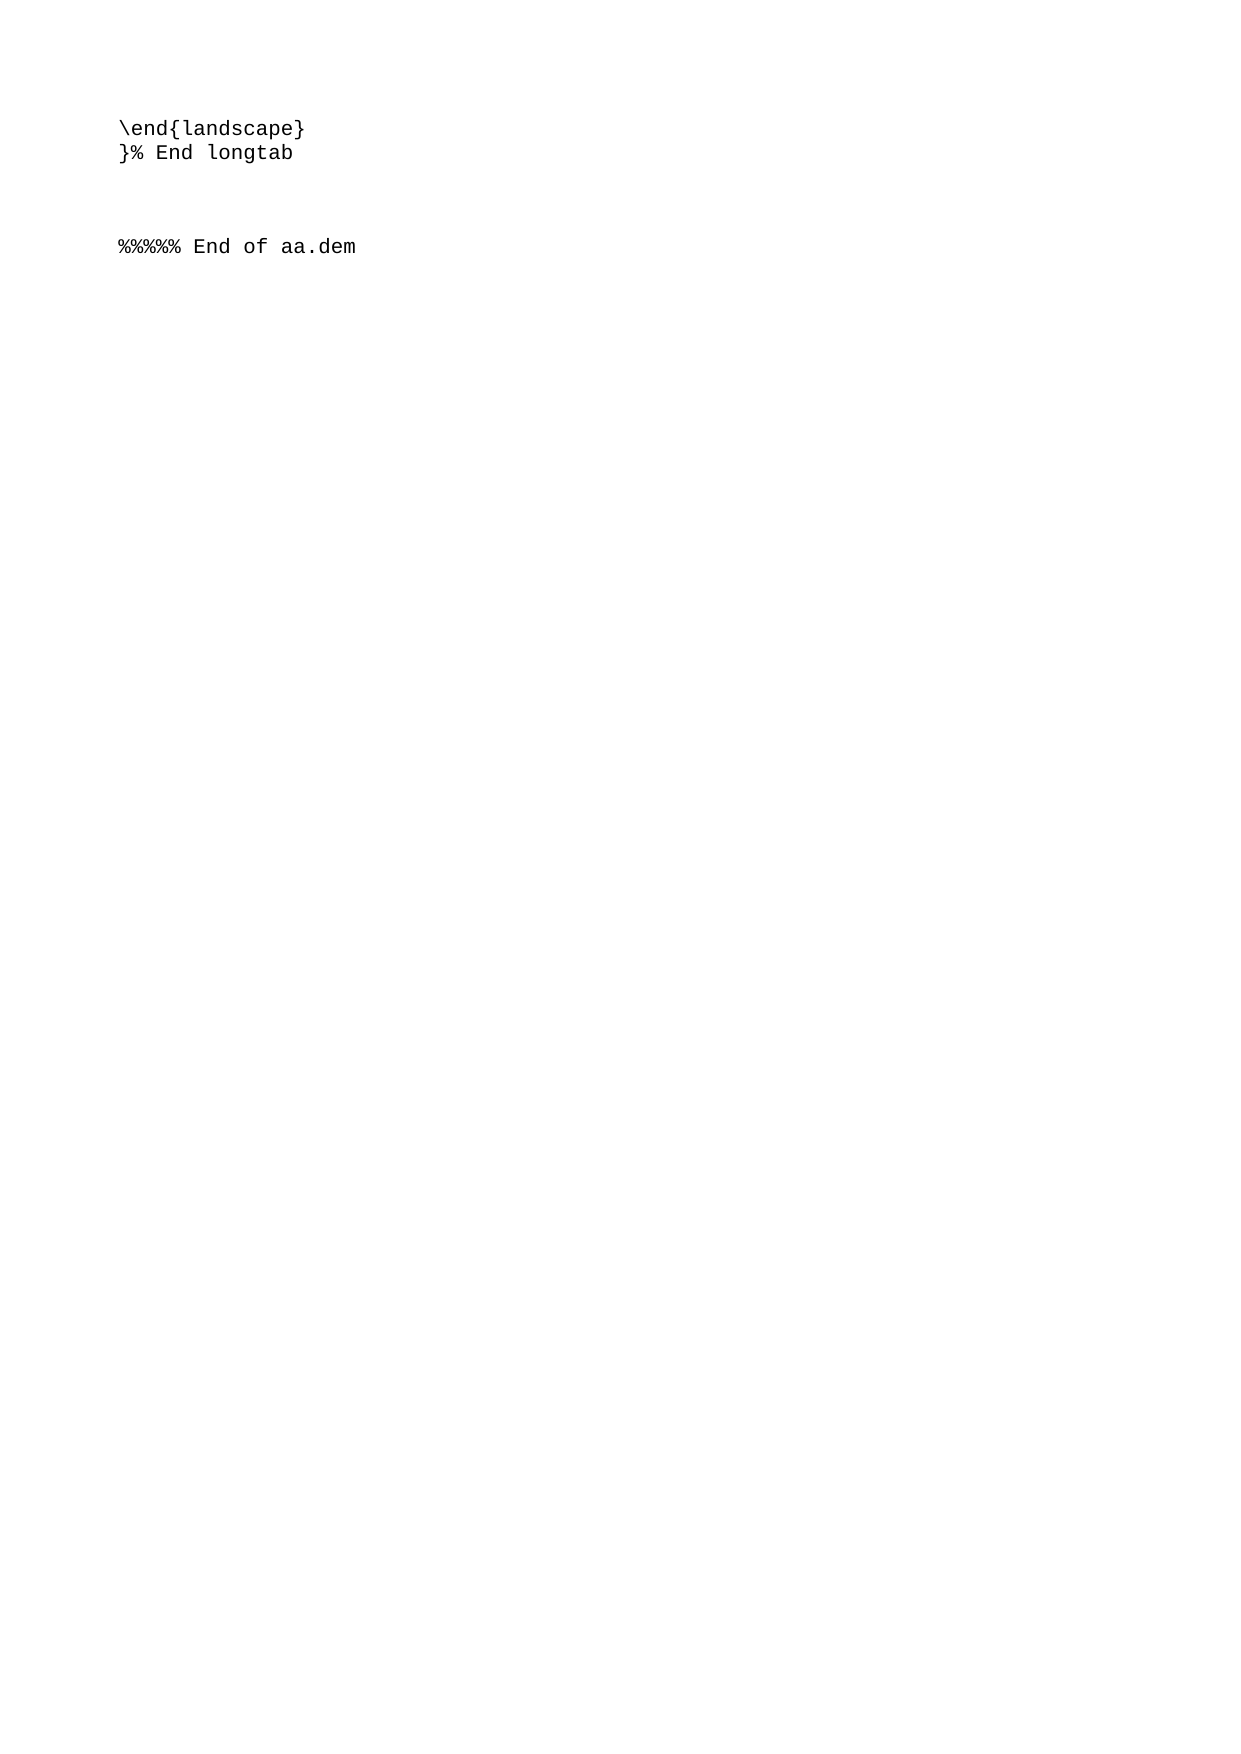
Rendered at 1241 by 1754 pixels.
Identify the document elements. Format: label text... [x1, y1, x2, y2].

text %%%%% End of aa.dem [118, 236, 1122, 260]
text }% End longtab [118, 142, 1122, 165]
text \end{landscape} [118, 118, 1122, 142]
